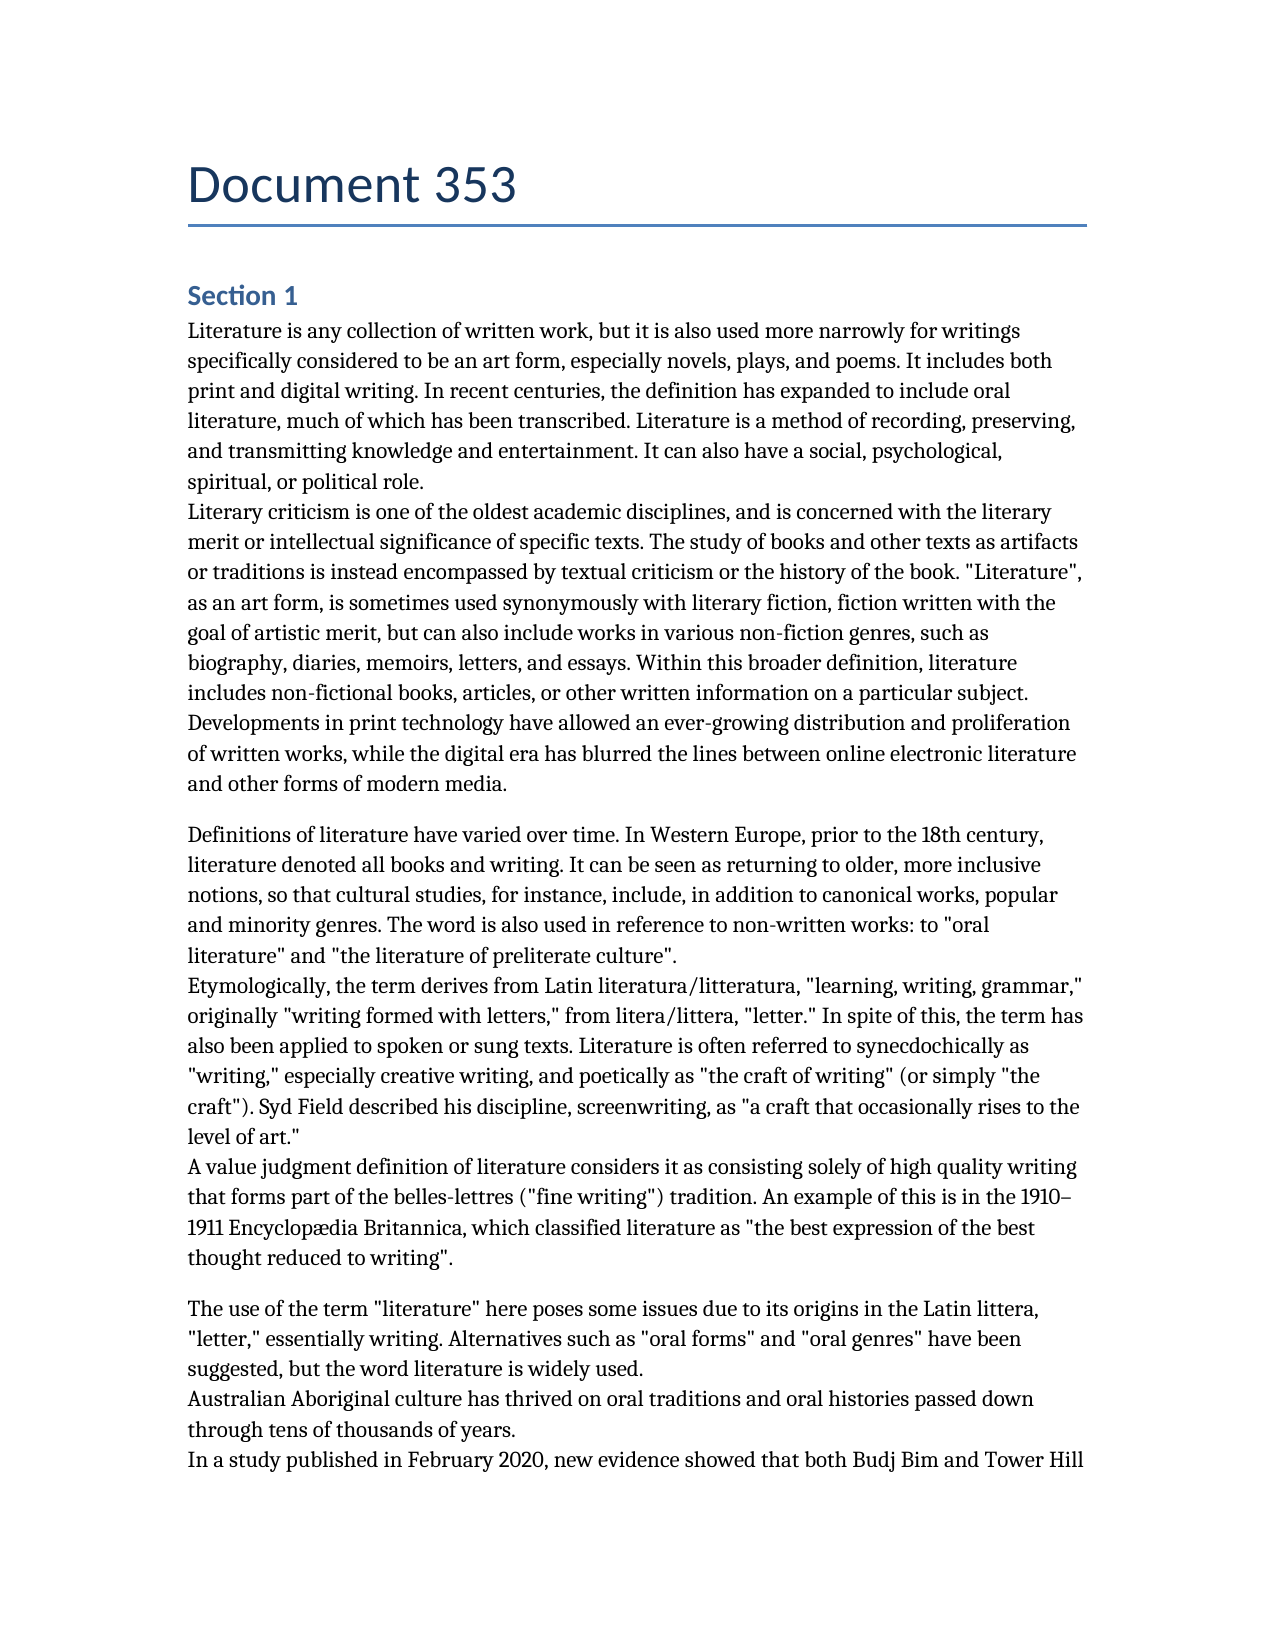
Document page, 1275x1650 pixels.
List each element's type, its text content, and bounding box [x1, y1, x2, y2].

text The use of the term "literature" here poses some issues due to its origins in the Latin littera, "letter," essentially writing. Alternatives such as "oral forms" and "oral genres" have been suggested, but the word literature is widely used. Australian Aboriginal culture has thrived on oral traditions and oral histories passed down through tens of thousands of years. In a study published in February 2020, new evidence showed that both Budj Bim and Tower Hill [187, 1296, 1087, 1473]
text Definitions of literature have varied over time. In Western Europe, prior to the 18th century, literature denoted all books and writing. It can be seen as returning to older, more inclusive notions, so that cultural studies, for instance, include, in addition to canonical works, popular and minority genres. The word is also used in reference to non-written works: to "oral literature" and "the literature of preliterate culture". Etymologically, the term derives from Latin literatura/litteratura, "learning, writing, grammar," originally "writing formed with letters," from litera/littera, "letter." In spite of this, the term has also been applied to spoken or sung texts. Literature is often referred to synecdochically as "writing," especially creative writing, and poetically as "the craft of writing" (or simply "the craft"). Syd Field described his discipline, screenwriting, as "a craft that occasionally rises to the level of art." A value judgment definition of literature considers it as consisting solely of high quality writing that forms part of the belles-lettres ("fine writing") tradition. An example of this is in the 1910–1911 Encyclopædia Britannica, which classified literature as "the best expression of the best thought reduced to writing". [187, 822, 1087, 1271]
subtitle Section 1 [187, 277, 1087, 312]
title Document 353 [187, 150, 1087, 227]
text Literature is any collection of written work, but it is also used more narrowly for writings specifically considered to be an art form, especially novels, plays, and poems. It includes both print and digital writing. In recent centuries, the definition has expanded to include oral literature, much of which has been transcribed. Literature is a method of recording, preserving, and transmitting knowledge and entertainment. It can also have a social, psychological, spiritual, or political role. Literary criticism is one of the oldest academic disciplines, and is concerned with the literary merit or intellectual significance of specific texts. The study of books and other texts as artifacts or traditions is instead encompassed by textual criticism or the history of the book. "Literature", as an art form, is sometimes used synonymously with literary fiction, fiction written with the goal of artistic merit, but can also include works in various non-fiction genres, such as biography, diaries, memoirs, letters, and essays. Within this broader definition, literature includes non-fictional books, articles, or other written information on a particular subject. Developments in print technology have allowed an ever-growing distribution and proliferation of written works, while the digital era has blurred the lines between online electronic literature and other forms of modern media. [187, 317, 1087, 797]
